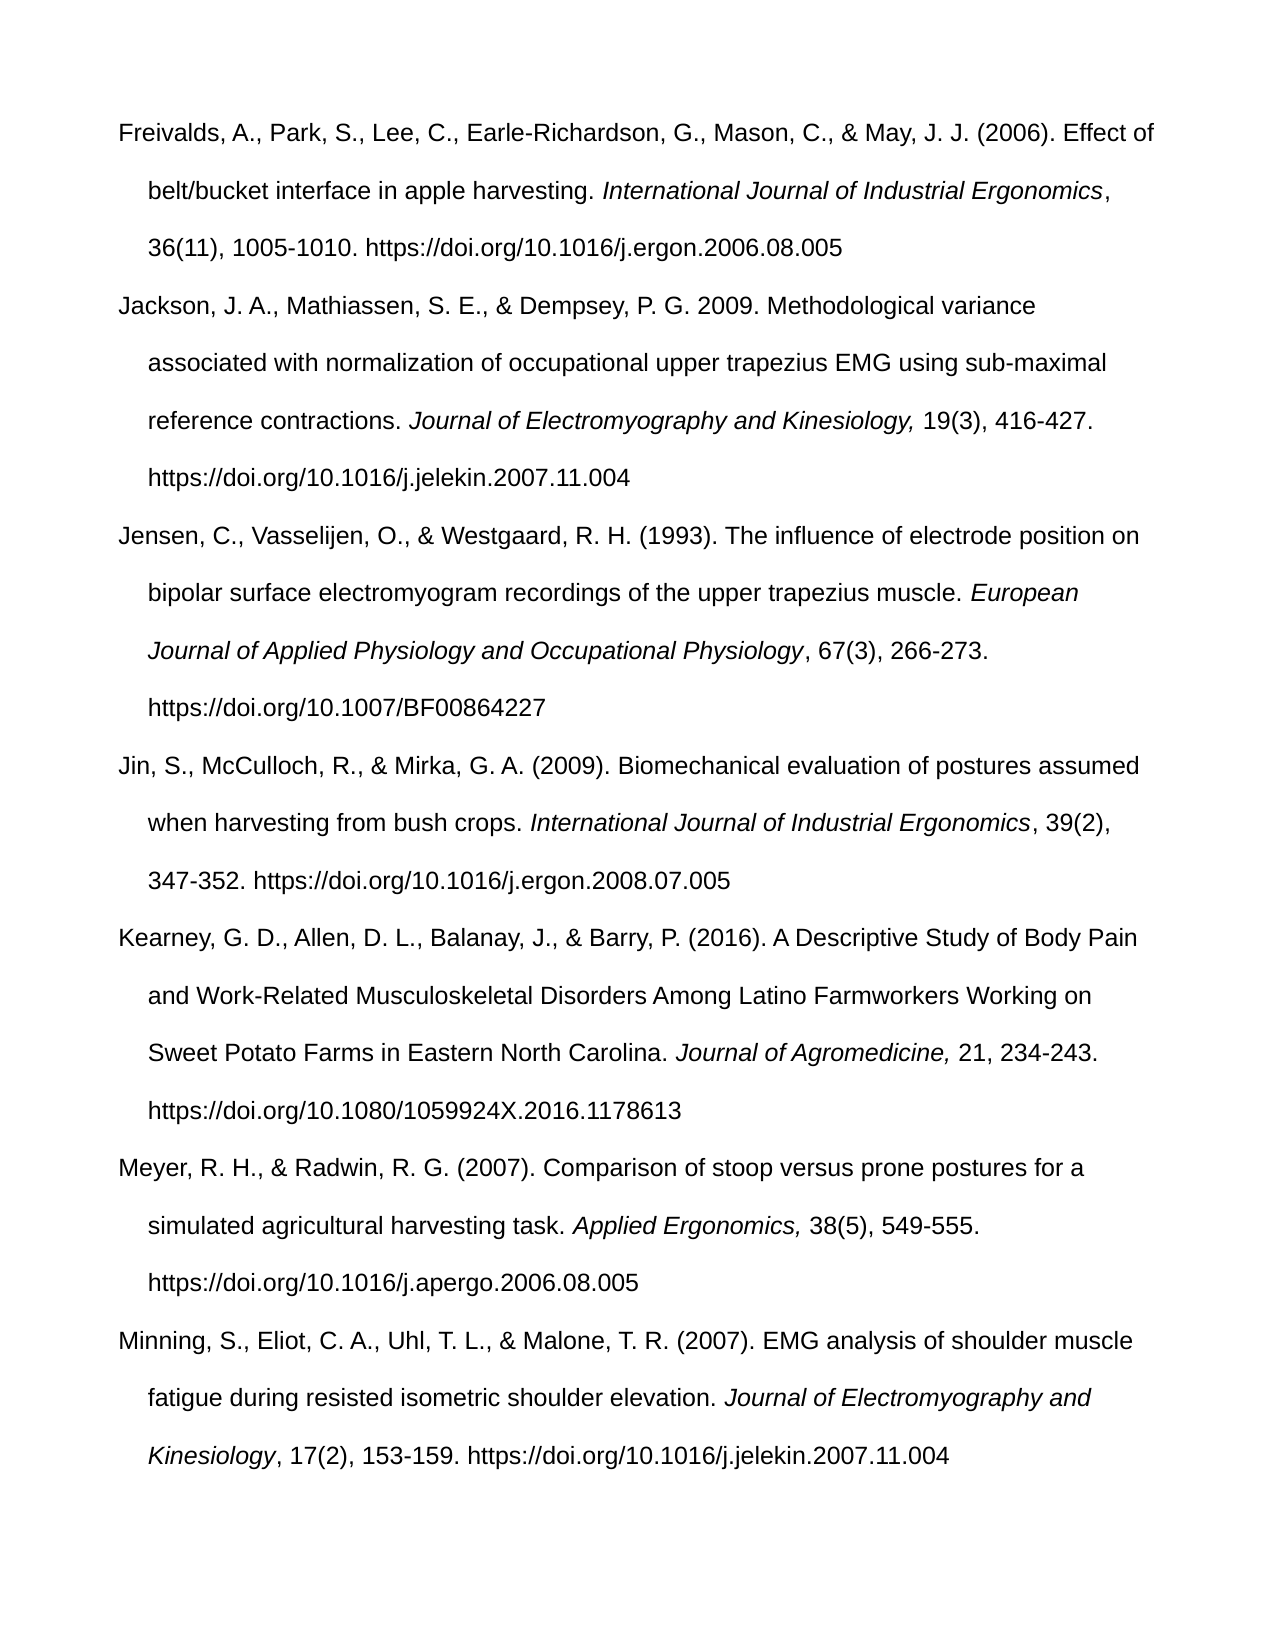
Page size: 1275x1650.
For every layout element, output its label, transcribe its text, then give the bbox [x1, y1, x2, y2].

text Jackson, J. A., Mathiassen, S. E., & Dempsey, P. G. 2009. Methodological variance associated with normalization of occupational upper trapezius EMG using sub-maximal reference contractions. Journal of Electromyography and Kinesiology, 19(3), 416-427. https://doi.org/10.1016/j.jelekin.2007.11.004 [118, 291, 1157, 492]
text Freivalds, A., Park, S., Lee, C., Earle-Richardson, G., Mason, C., & May, J. J. (2006). Effect of belt/bucket interface in apple harvesting. International Journal of Industrial Ergonomics, 36(11), 1005-1010. https://doi.org/10.1016/j.ergon.2006.08.005 [118, 118, 1157, 262]
text Meyer, R. H., & Radwin, R. G. (2007). Comparison of stoop versus prone postures for a simulated agricultural harvesting task. Applied Ergonomics, 38(5), 549-555. https://doi.org/10.1016/j.apergo.2006.08.005 [118, 1153, 1157, 1297]
text Jin, S., McCulloch, R., & Mirka, G. A. (2009). Biomechanical evaluation of postures assumed when harvesting from bush crops. International Journal of Industrial Ergonomics, 39(2), 347-352. https://doi.org/10.1016/j.ergon.2008.07.005 [118, 751, 1157, 894]
text Jensen, C., Vasselijen, O., & Westgaard, R. H. (1993). The influence of electrode position on bipolar surface electromyogram recordings of the upper trapezius muscle. European Journal of Applied Physiology and Occupational Physiology, 67(3), 266-273. https://doi.org/10.1007/BF00864227 [118, 521, 1157, 722]
text Minning, S., Eliot, C. A., Uhl, T. L., & Malone, T. R. (2007). EMG analysis of shoulder muscle fatigue during resisted isometric shoulder elevation. Journal of Electromyography and Kinesiology, 17(2), 153-159. https://doi.org/10.1016/j.jelekin.2007.11.004 [118, 1326, 1157, 1469]
text Kearney, G. D., Allen, D. L., Balanay, J., & Barry, P. (2016). A Descriptive Study of Body Pain and Work-Related Musculoskeletal Disorders Among Latino Farmworkers Working on Sweet Potato Farms in Eastern North Carolina. Journal of Agromedicine, 21, 234-243. https://doi.org/10.1080/1059924X.2016.1178613 [118, 923, 1157, 1124]
